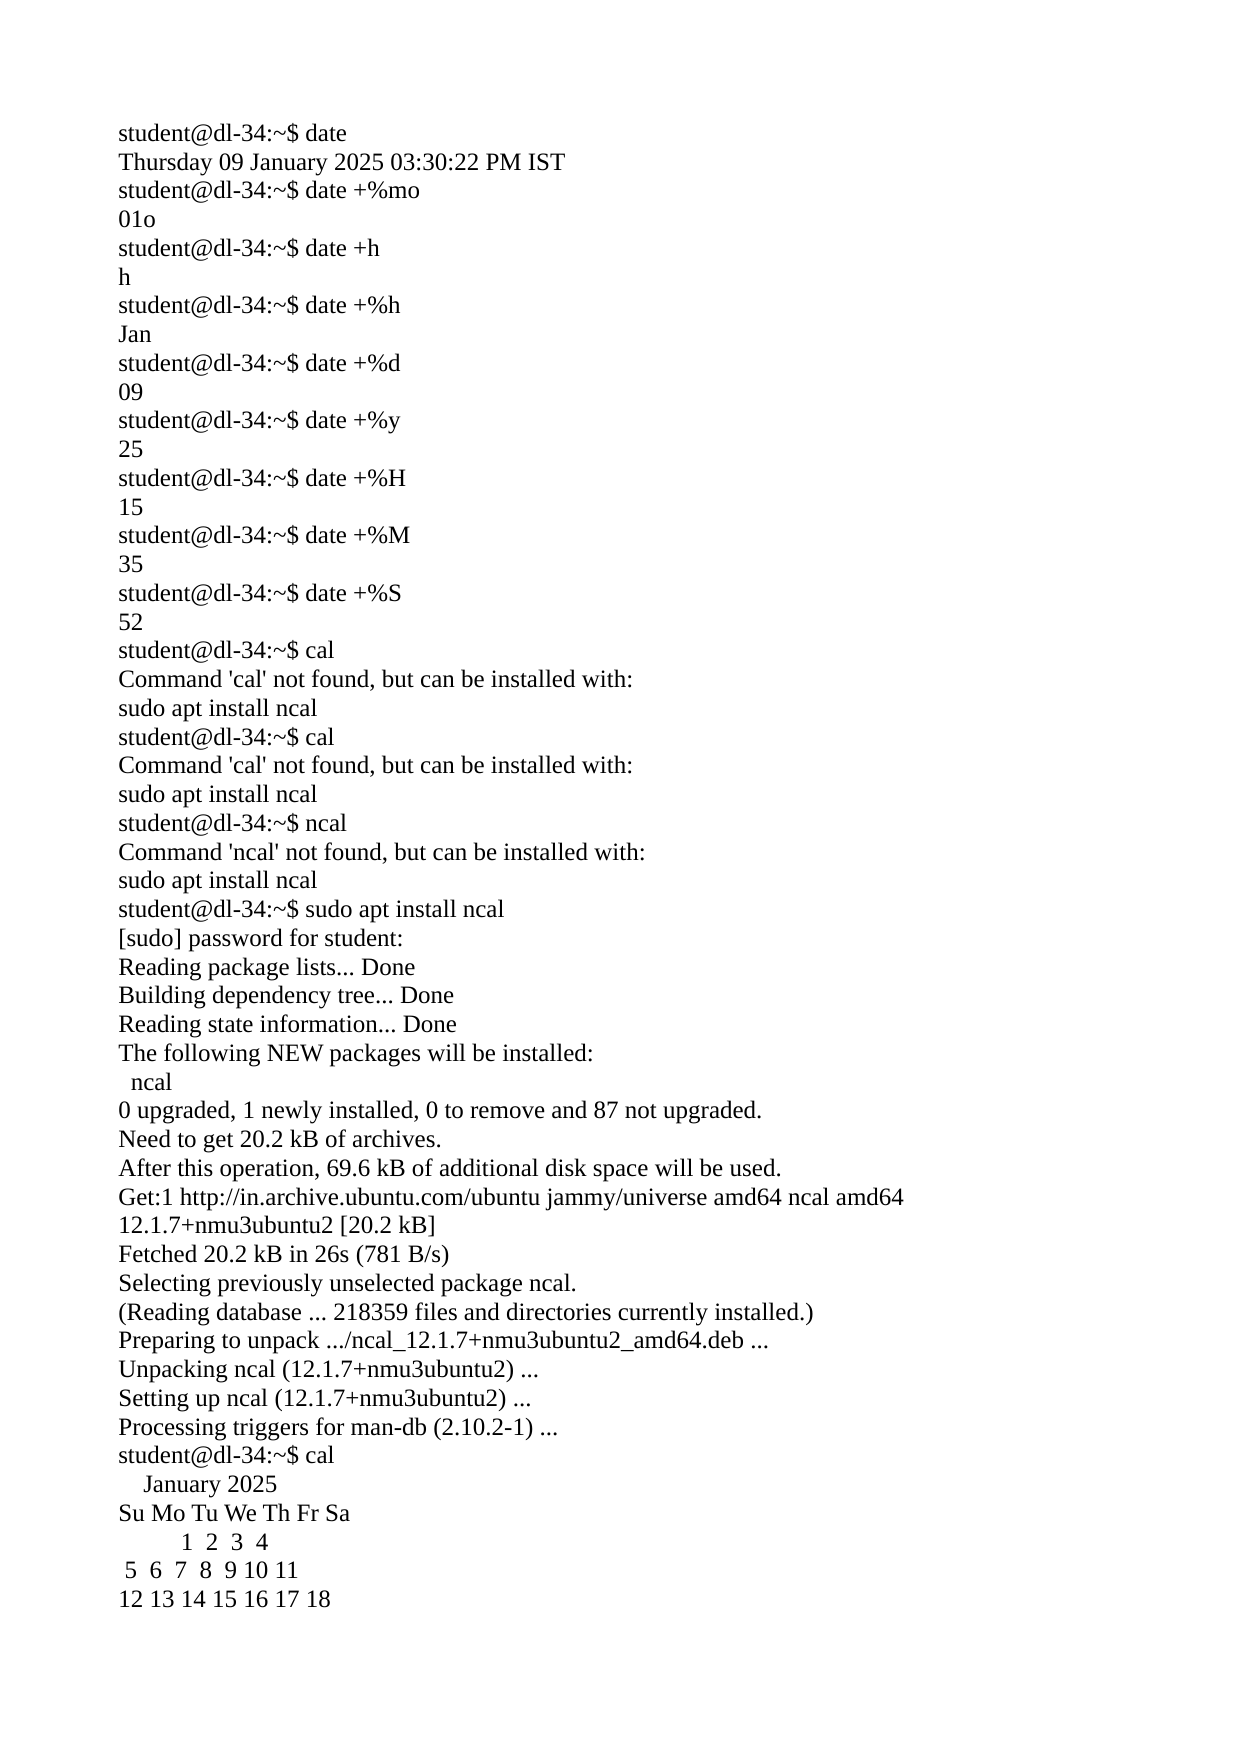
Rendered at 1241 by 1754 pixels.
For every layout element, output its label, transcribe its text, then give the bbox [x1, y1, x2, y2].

text student@dl-34:~$ date +%S [118, 578, 1122, 607]
text Unpacking ncal (12.1.7+nmu3ubuntu2) ... [118, 1354, 1122, 1383]
text student@dl-34:~$ cal [118, 636, 1122, 664]
text student@dl-34:~$ date +%d [118, 348, 1122, 377]
text student@dl-34:~$ cal [118, 722, 1122, 751]
text Su Mo Tu We Th Fr Sa [118, 1498, 1122, 1527]
text 12 13 14 15 16 17 18 [118, 1584, 1122, 1613]
text Processing triggers for man-db (2.10.2-1) ... [118, 1412, 1122, 1441]
text student@dl-34:~$ date +%H [118, 463, 1122, 492]
text Preparing to unpack .../ncal_12.1.7+nmu3ubuntu2_amd64.deb ... [118, 1326, 1122, 1354]
text sudo apt install ncal [118, 693, 1122, 722]
text student@dl-34:~$ date +%y [118, 406, 1122, 434]
text h [118, 262, 1122, 291]
text Building dependency tree... Done [118, 981, 1122, 1009]
text Setting up ncal (12.1.7+nmu3ubuntu2) ... [118, 1383, 1122, 1412]
text Command 'cal' not found, but can be installed with: [118, 664, 1122, 693]
text The following NEW packages will be installed: [118, 1038, 1122, 1067]
text After this operation, 69.6 kB of additional disk space will be used. [118, 1153, 1122, 1182]
text 1 2 3 4 [118, 1527, 1122, 1556]
text 35 [118, 549, 1122, 578]
text sudo apt install ncal [118, 779, 1122, 808]
text 25 [118, 434, 1122, 463]
text 52 [118, 607, 1122, 636]
text student@dl-34:~$ date [118, 118, 1122, 147]
text sudo apt install ncal [118, 866, 1122, 894]
text Jan [118, 319, 1122, 348]
text Command 'cal' not found, but can be installed with: [118, 751, 1122, 779]
text Fetched 20.2 kB in 26s (781 B/s) [118, 1239, 1122, 1268]
text 15 [118, 492, 1122, 521]
text Command 'ncal' not found, but can be installed with: [118, 837, 1122, 866]
text Need to get 20.2 kB of archives. [118, 1124, 1122, 1153]
text Get:1 http://in.archive.ubuntu.com/ubuntu jammy/universe amd64 ncal amd64 12.1.7+nmu3ubuntu2 [20.2 kB] [118, 1182, 1122, 1239]
text January 2025 [118, 1469, 1122, 1498]
text ncal [118, 1067, 1122, 1096]
text Thursday 09 January 2025 03:30:22 PM IST [118, 147, 1122, 176]
text student@dl-34:~$ cal [118, 1441, 1122, 1469]
text student@dl-34:~$ date +h [118, 233, 1122, 262]
text student@dl-34:~$ ncal [118, 808, 1122, 837]
text Reading package lists... Done [118, 952, 1122, 981]
text 09 [118, 377, 1122, 406]
text 01o [118, 204, 1122, 233]
text student@dl-34:~$ date +%mo [118, 176, 1122, 204]
text Selecting previously unselected package ncal. [118, 1268, 1122, 1297]
text (Reading database ... 218359 files and directories currently installed.) [118, 1297, 1122, 1326]
text 5 6 7 8 9 10 11 [118, 1556, 1122, 1584]
text Reading state information... Done [118, 1009, 1122, 1038]
text student@dl-34:~$ sudo apt install ncal [118, 894, 1122, 923]
text student@dl-34:~$ date +%h [118, 291, 1122, 319]
text 0 upgraded, 1 newly installed, 0 to remove and 87 not upgraded. [118, 1096, 1122, 1124]
text student@dl-34:~$ date +%M [118, 521, 1122, 549]
text [sudo] password for student: [118, 923, 1122, 952]
